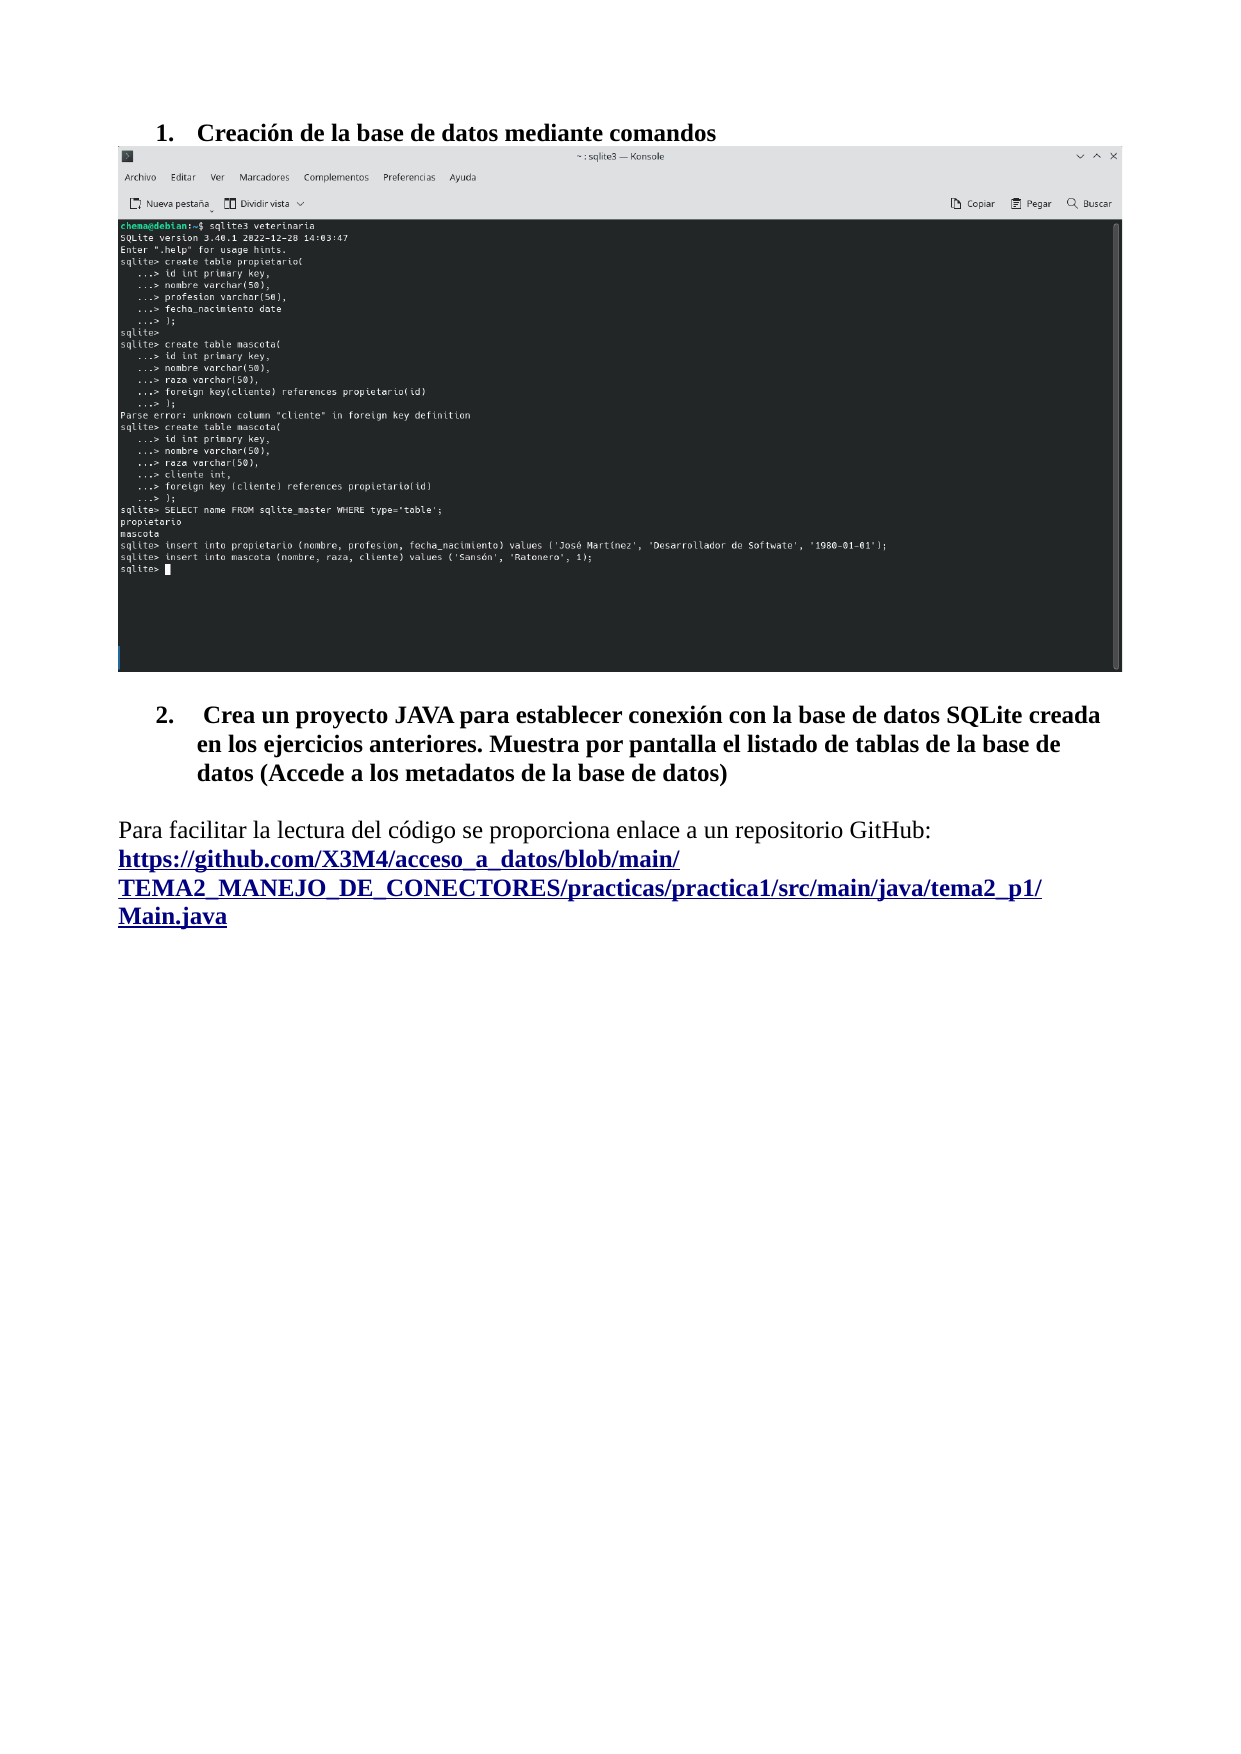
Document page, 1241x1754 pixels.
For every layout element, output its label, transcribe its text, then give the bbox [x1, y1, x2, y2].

text https://github.com/X3M4/acceso_a_datos/blob/main/TEMA2_MANEJO_DE_CONECTORES/practicas/practica1/src/main/java/tema2_p1/Main.java [118, 844, 1122, 930]
picture [118, 146, 1123, 672]
text Para facilitar la lectura del código se proporciona enlace a un repositorio GitHub: [118, 815, 1122, 844]
list Creación de la base de datos mediante comandos [155, 118, 1122, 146]
list Crea un proyecto JAVA para establecer conexión con la base de datos SQLite creada en los ejercicios anteriores. Muestra por pantalla el listado de tablas de la base de datos (Accede a los metadatos de la base de datos) [155, 700, 1122, 786]
